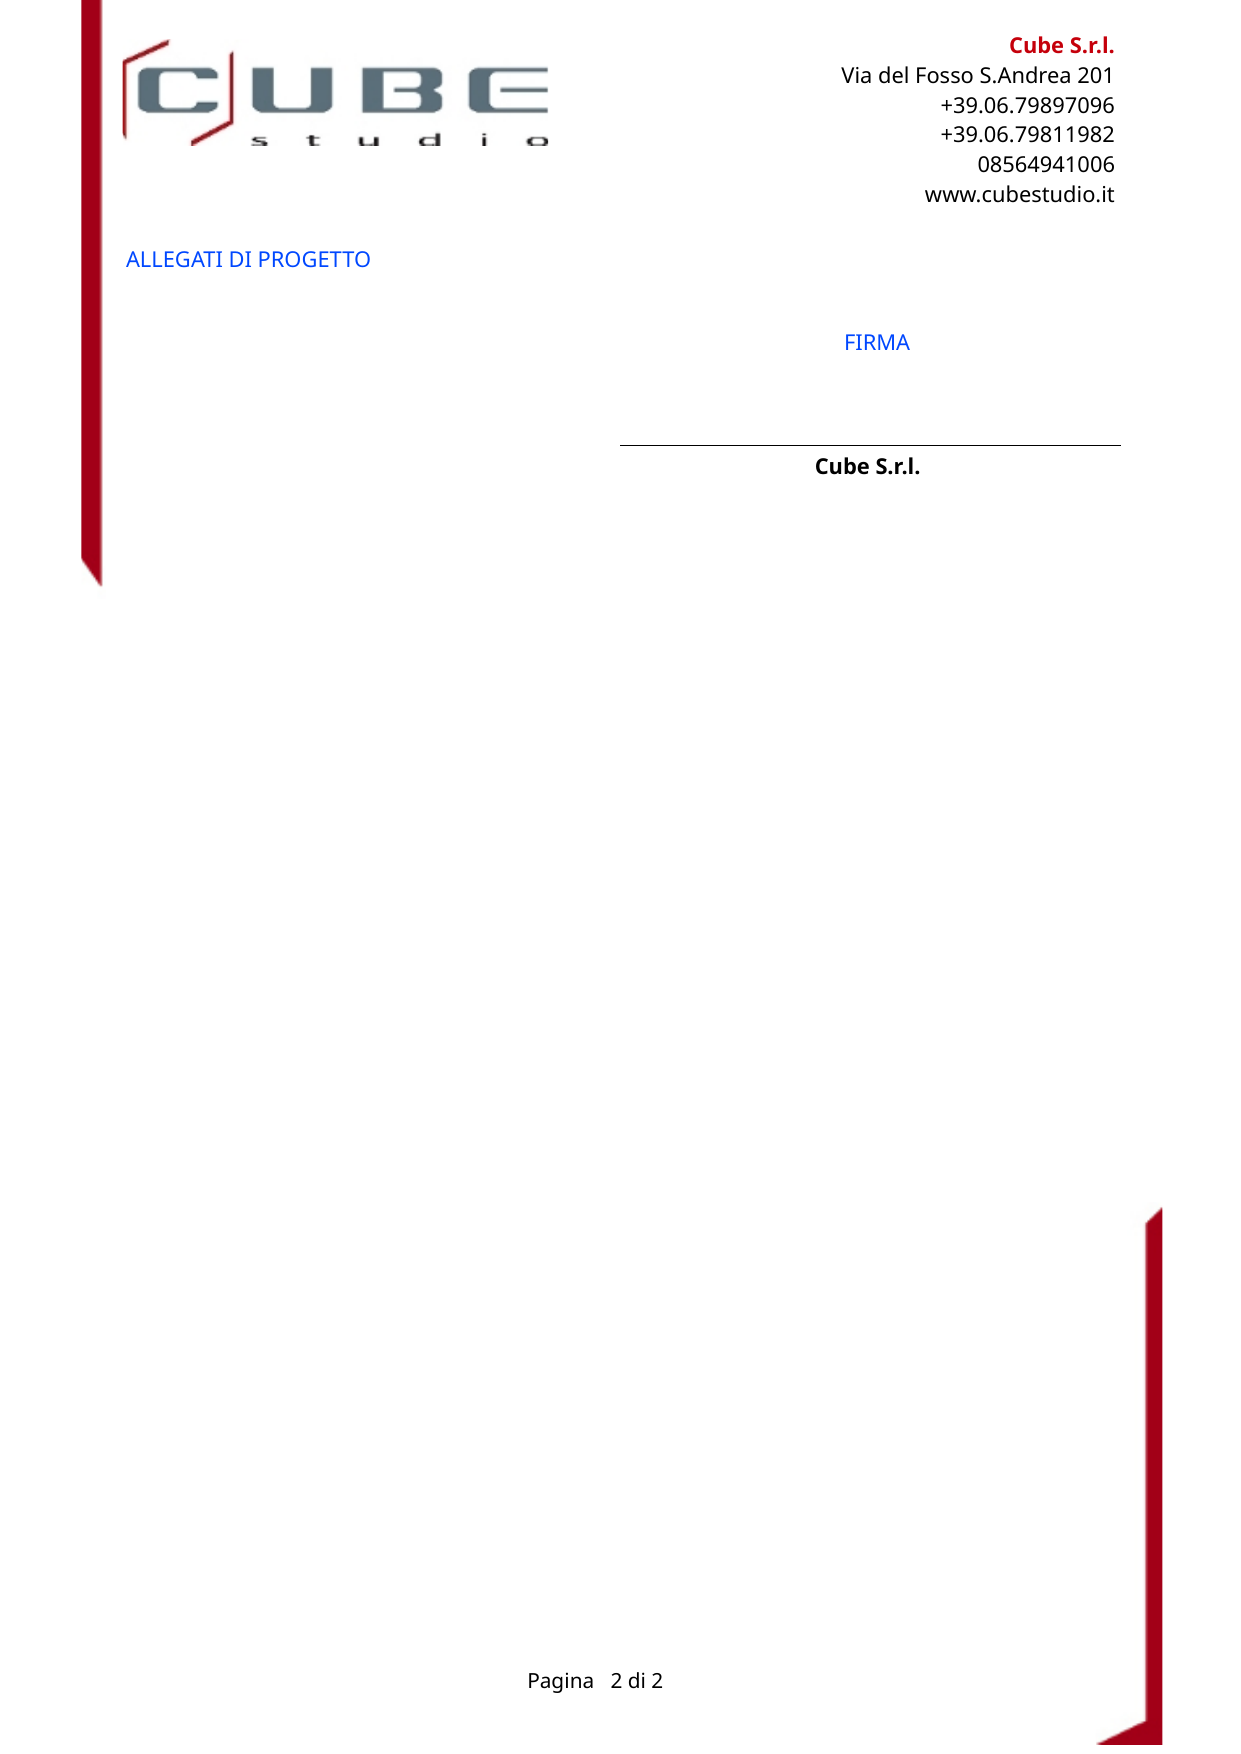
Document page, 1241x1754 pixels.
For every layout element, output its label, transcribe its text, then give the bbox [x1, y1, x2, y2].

table_cell [337, 363, 453, 404]
table_cell [120, 486, 337, 528]
table_cell [120, 528, 337, 569]
table_cell [620, 486, 732, 528]
table_cell [337, 404, 453, 445]
table_cell [733, 239, 921, 280]
picture [1095, 1202, 1163, 1745]
table_cell [733, 280, 921, 321]
table_cell [337, 321, 453, 362]
table_cell FIRMA [733, 321, 921, 362]
table_cell [337, 280, 453, 321]
table_cell [337, 528, 453, 569]
table_cell [921, 239, 1121, 280]
table_cell [620, 280, 732, 321]
table_cell [453, 321, 620, 362]
table_cell [620, 363, 732, 404]
table_cell [921, 321, 1121, 362]
table_cell ALLEGATI DI PROGETTO [120, 239, 453, 280]
picture [122, 39, 549, 146]
table_cell [337, 486, 453, 528]
table_cell [921, 569, 1121, 610]
table_cell [620, 404, 1121, 445]
table_cell [337, 445, 453, 486]
table_cell [120, 321, 337, 362]
table_cell [453, 486, 620, 528]
table_cell [453, 404, 620, 445]
table_cell [120, 363, 337, 404]
table_cell [733, 528, 921, 569]
table_cell [620, 321, 732, 362]
table_cell [453, 445, 620, 486]
table_cell [921, 486, 1121, 528]
table_cell [733, 363, 921, 404]
table_cell [120, 280, 337, 321]
table_cell [453, 280, 620, 321]
table_cell [120, 445, 337, 486]
table_cell [120, 404, 337, 445]
table_cell [120, 569, 337, 610]
table_cell [620, 569, 732, 610]
table_cell [453, 363, 620, 404]
table_cell [453, 239, 620, 280]
picture [81, 0, 107, 599]
table_cell [620, 239, 732, 280]
table_cell [337, 569, 453, 610]
table_cell [921, 280, 1121, 321]
table_cell Cube S.r.l. [620, 446, 1121, 486]
table_cell [921, 363, 1121, 404]
table_cell [453, 569, 620, 610]
table_cell [733, 486, 921, 528]
table_cell [453, 528, 620, 569]
table_cell [921, 528, 1121, 569]
table_cell [733, 569, 921, 610]
table_cell [620, 528, 732, 569]
